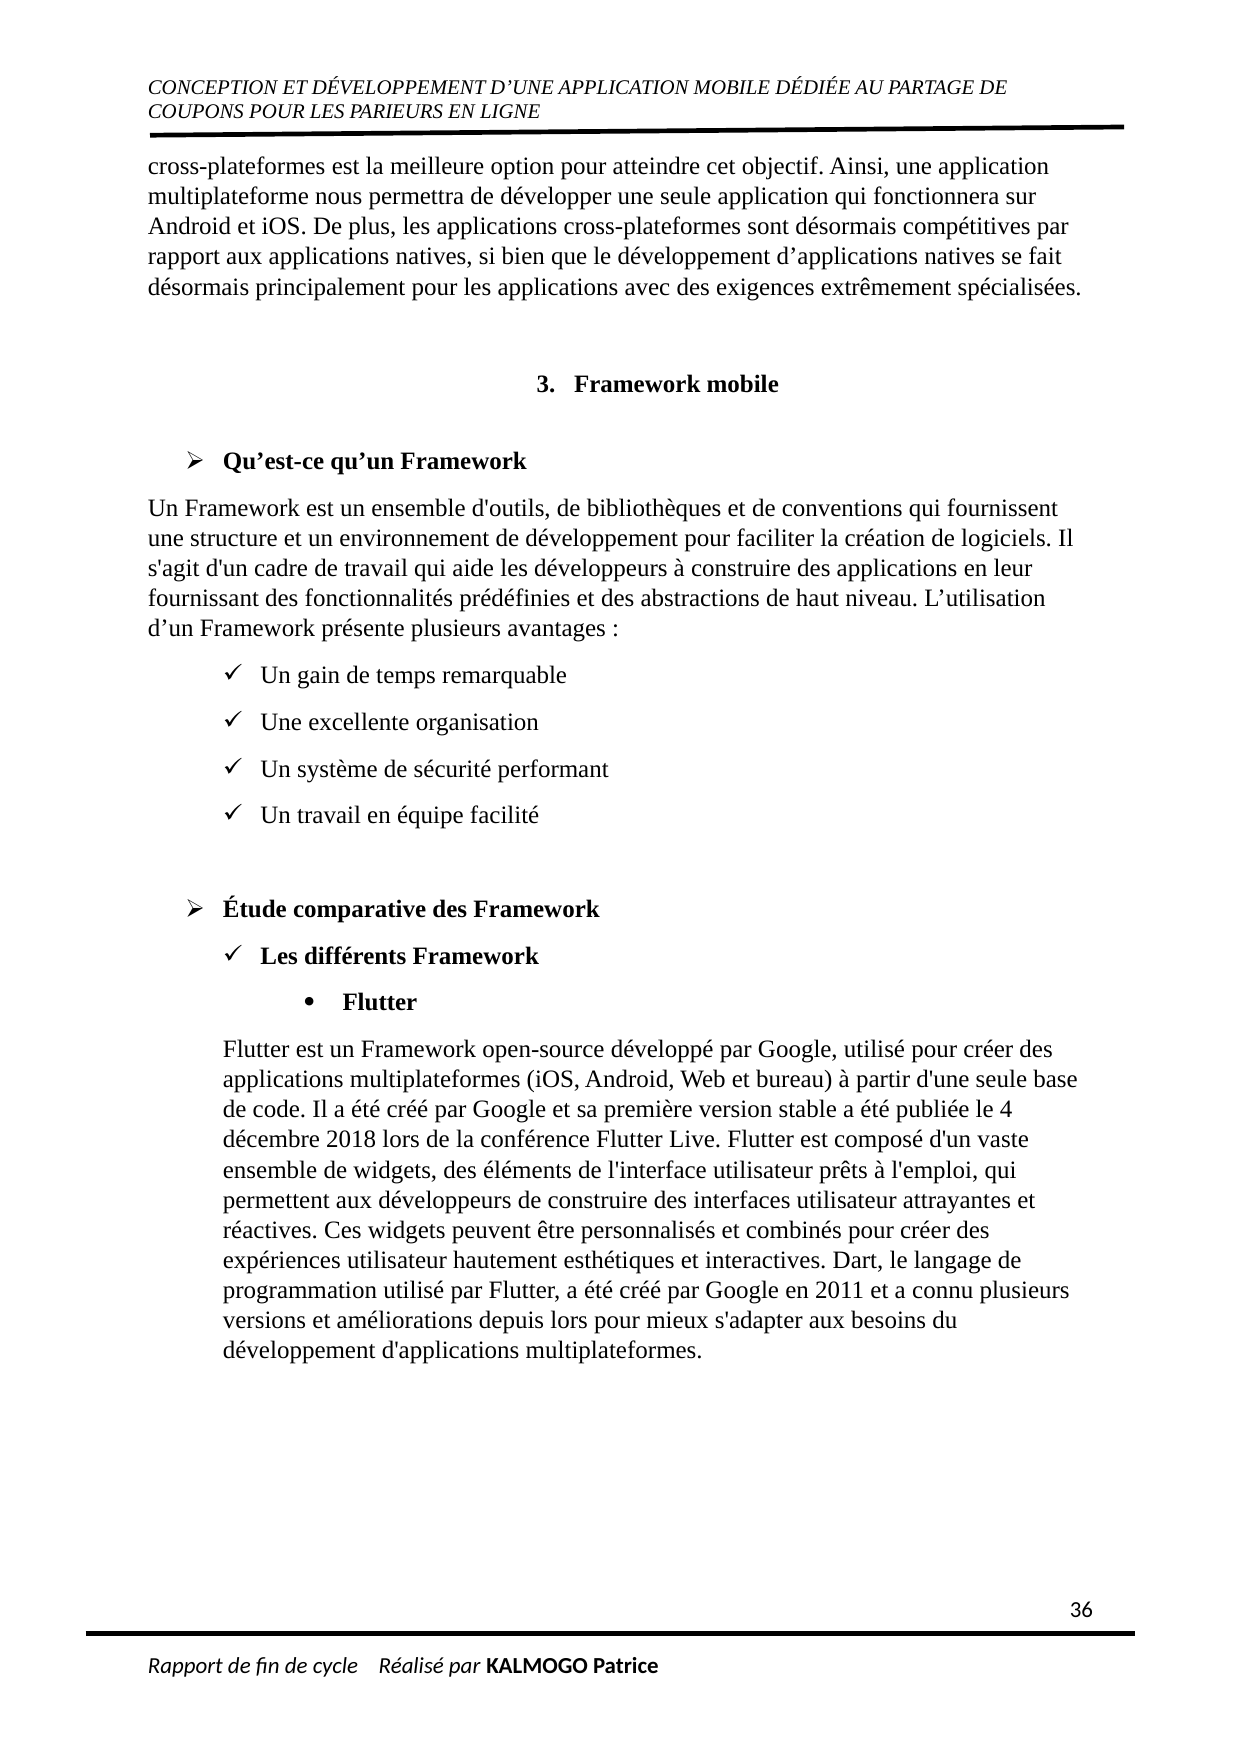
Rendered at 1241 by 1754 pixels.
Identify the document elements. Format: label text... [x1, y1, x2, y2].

list Framework mobile [223, 369, 1093, 398]
list Qu’est-ce qu’un Framework [185, 446, 1093, 475]
text Flutter est un Framework open-source développé par Google, utilisé pour créer des applications multiplateformes (iOS, Android, Web et bureau) à partir d'une seule base de code. Il a été créé par Google et sa première version stable a été publiée le 4 décembre 2018 lors de la conférence Flutter Live. Flutter est composé d'un vaste ensemble de widgets, des éléments de l'interface utilisateur prêts à l'emploi, qui permettent aux développeurs de construire des interfaces utilisateur attrayantes et réactives. Ces widgets peuvent être personnalisés et combinés pour créer des expériences utilisateur hautement esthétiques et interactives. Dart, le langage de programmation utilisé par Flutter, a été créé par Google en 2011 et a connu plusieurs versions et améliorations depuis lors pour mieux s'adapter aux besoins du développement d'applications multiplateformes. [223, 1034, 1093, 1364]
text cross-plateformes est la meilleure option pour atteindre cet objectif. Ainsi, une application multiplateforme nous permettra de développer une seule application qui fonctionnera sur Android et iOS. De plus, les applications cross-plateformes sont désormais compétitives par rapport aux applications natives, si bien que le développement d’applications natives se fait désormais principalement pour les applications avec des exigences extrêmement spécialisées. [148, 151, 1093, 300]
list Un travail en équipe facilité [223, 800, 1093, 829]
list Les différents Framework [223, 941, 1093, 969]
list Étude comparative des Framework [185, 894, 1093, 923]
list Un système de sécurité performant [223, 754, 1093, 782]
list Un gain de temps remarquable [223, 660, 1093, 689]
list Une excellente organisation [223, 707, 1093, 736]
list Flutter [305, 987, 1093, 1016]
text Un Framework est un ensemble d'outils, de bibliothèques et de conventions qui fournissent une structure et un environnement de développement pour faciliter la création de logiciels. Il s'agit d'un cadre de travail qui aide les développeurs à construire des applications en leur fournissant des fonctionnalités prédéfinies et des abstractions de haut niveau. L’utilisation d’un Framework présente plusieurs avantages : [148, 493, 1093, 642]
